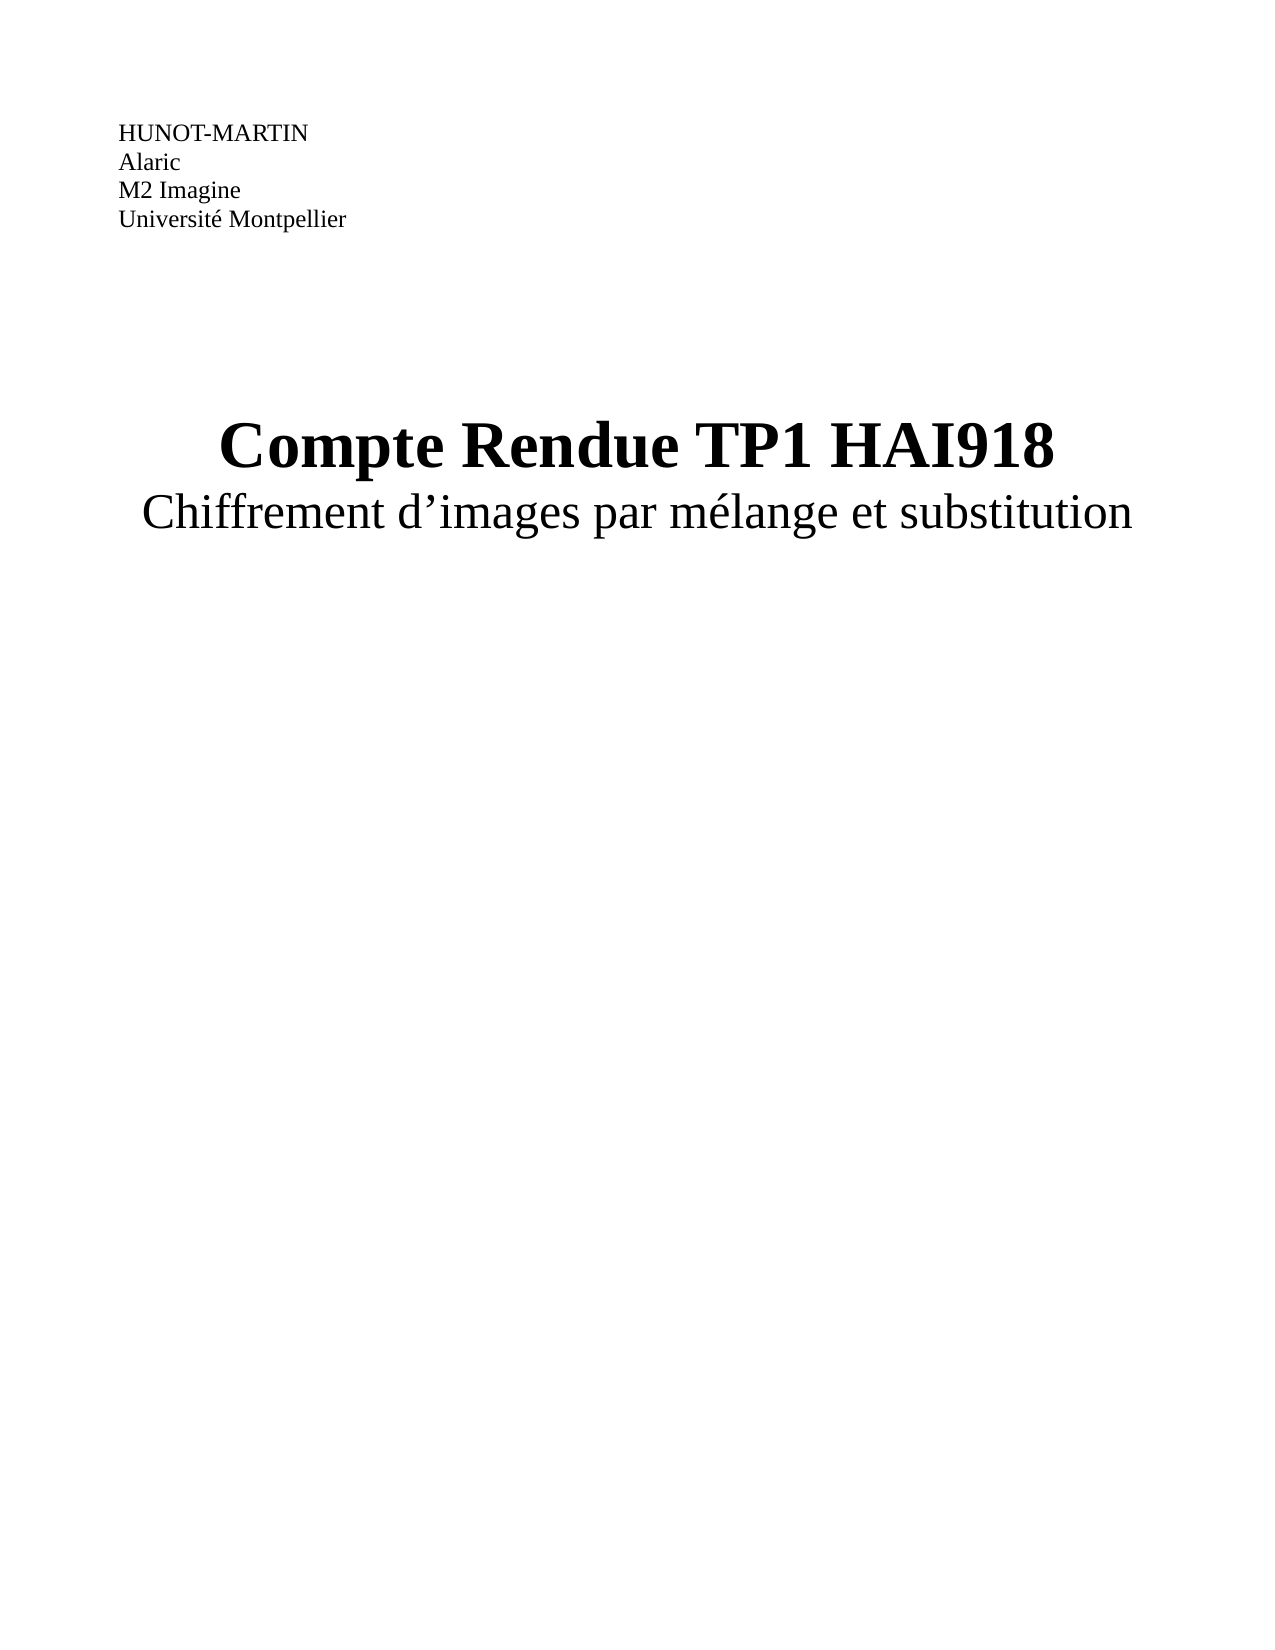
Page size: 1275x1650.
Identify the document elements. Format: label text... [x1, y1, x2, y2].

text M2 Imagine [118, 176, 1157, 204]
text Chiffrement d’images par mélange et substitution [118, 482, 1157, 540]
text Compte Rendue TP1 HAI918 [118, 406, 1157, 482]
text Alaric [118, 147, 1157, 176]
text Université Montpellier [118, 204, 1157, 233]
text HUNOT-MARTIN [118, 118, 1157, 147]
